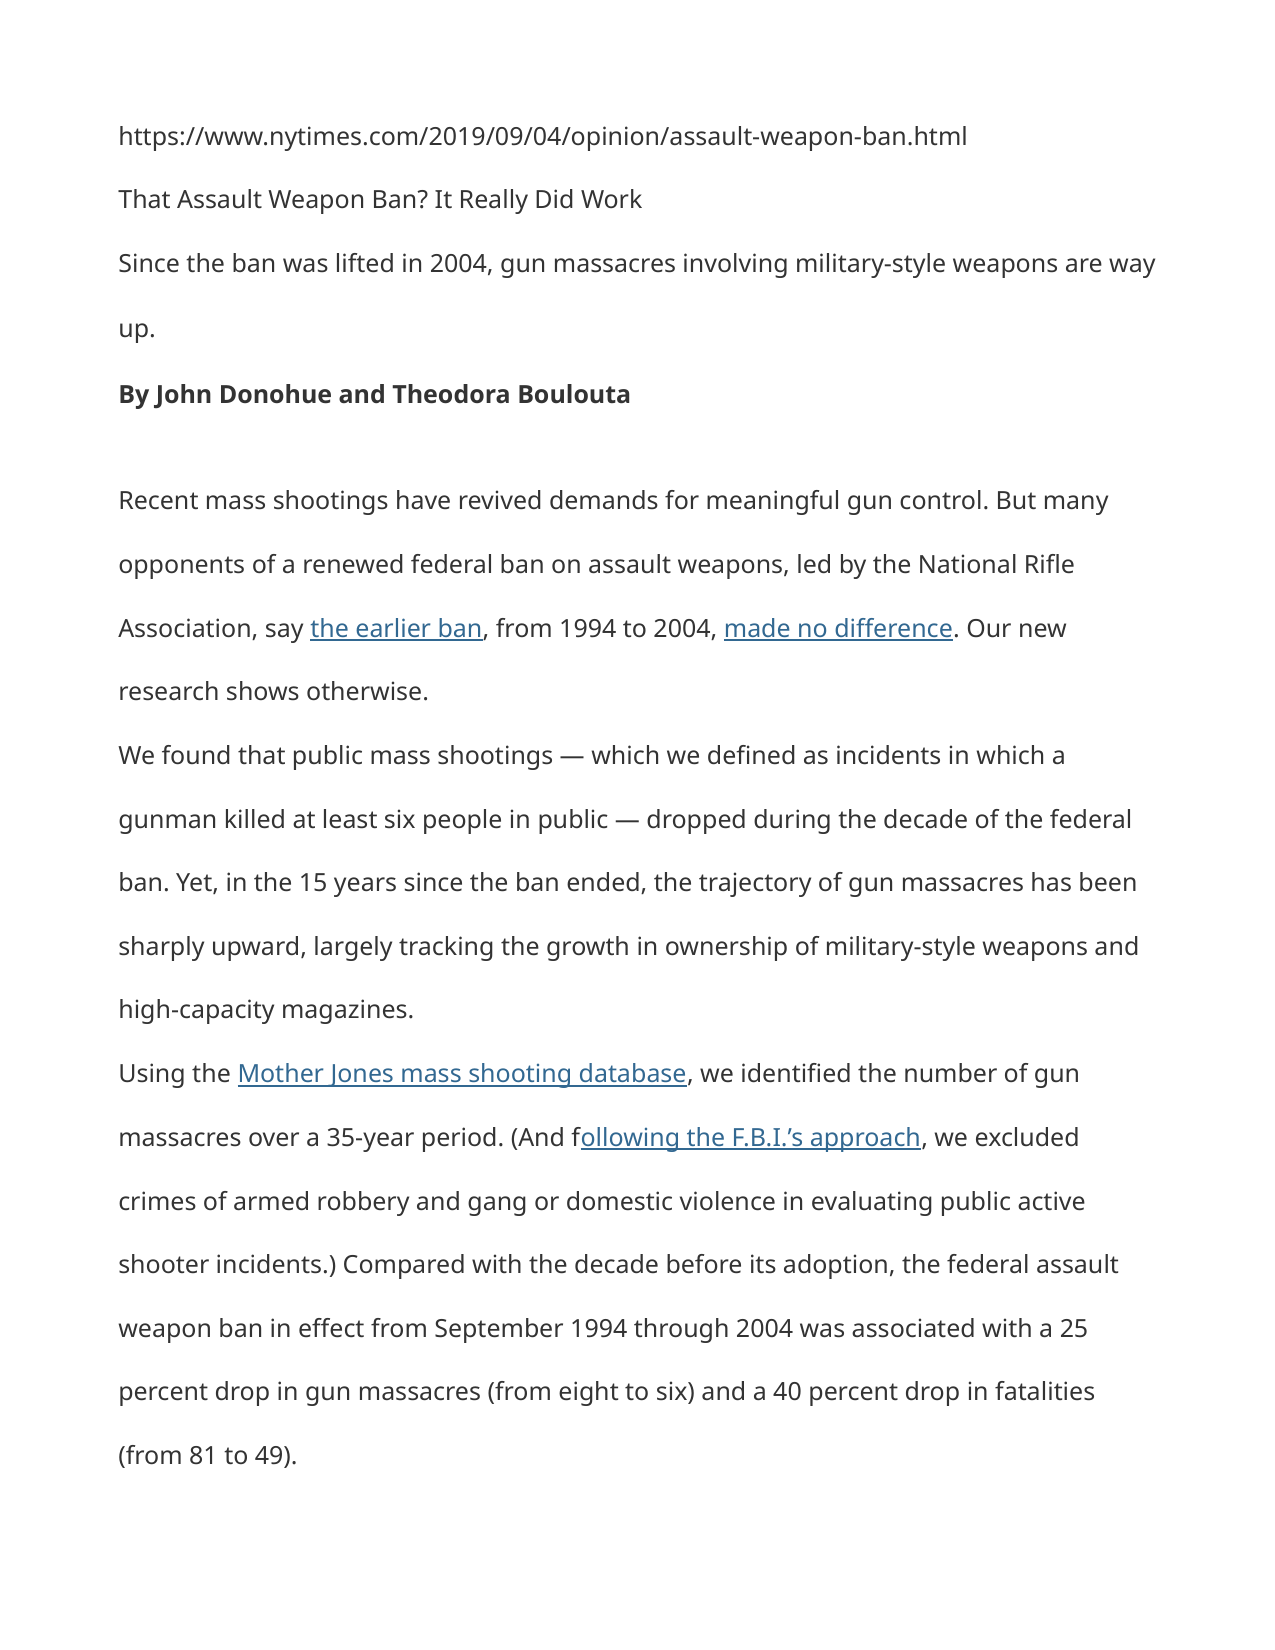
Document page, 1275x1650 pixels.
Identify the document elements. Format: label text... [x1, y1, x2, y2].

subtitle https://www.nytimes.com/2019/09/04/opinion/assault-weapon-ban.html [118, 118, 1157, 152]
text By John Donohue and Theodora Boulouta [118, 377, 1157, 411]
text Since the ban was lifted in 2004, gun massacres involving military-style weapons are way up. [118, 245, 1157, 345]
text Using the Mother Jones mass shooting database, we identified the number of gun massacres over a 35-year period. (And following the F.B.I.’s approach, we excluded crimes of armed robbery and gang or domestic violence in evaluating public active shooter incidents.) Compared with the decade before its adoption, the federal assault weapon ban in effect from September 1994 through 2004 was associated with a 25 percent drop in gun massacres (from eight to six) and a 40 percent drop in fatalities (from 81 to 49). [118, 1056, 1157, 1472]
text Recent mass shootings have revived demands for meaningful gun control. But many opponents of a renewed federal ban on assault weapons, led by the National Rifle Association, say the earlier ban, from 1994 to 2004, made no difference. Our new research shows otherwise. [118, 483, 1157, 708]
subtitle That Assault Weapon Ban? It Really Did Work [118, 182, 1157, 216]
text We found that public mass shootings — which we defined as incidents in which a gunman killed at least six people in public — dropped during the decade of the federal ban. Yet, in the 15 years since the ban ended, the trajectory of gun massacres has been sharply upward, largely tracking the growth in ownership of military-style weapons and high-capacity magazines. [118, 738, 1157, 1026]
